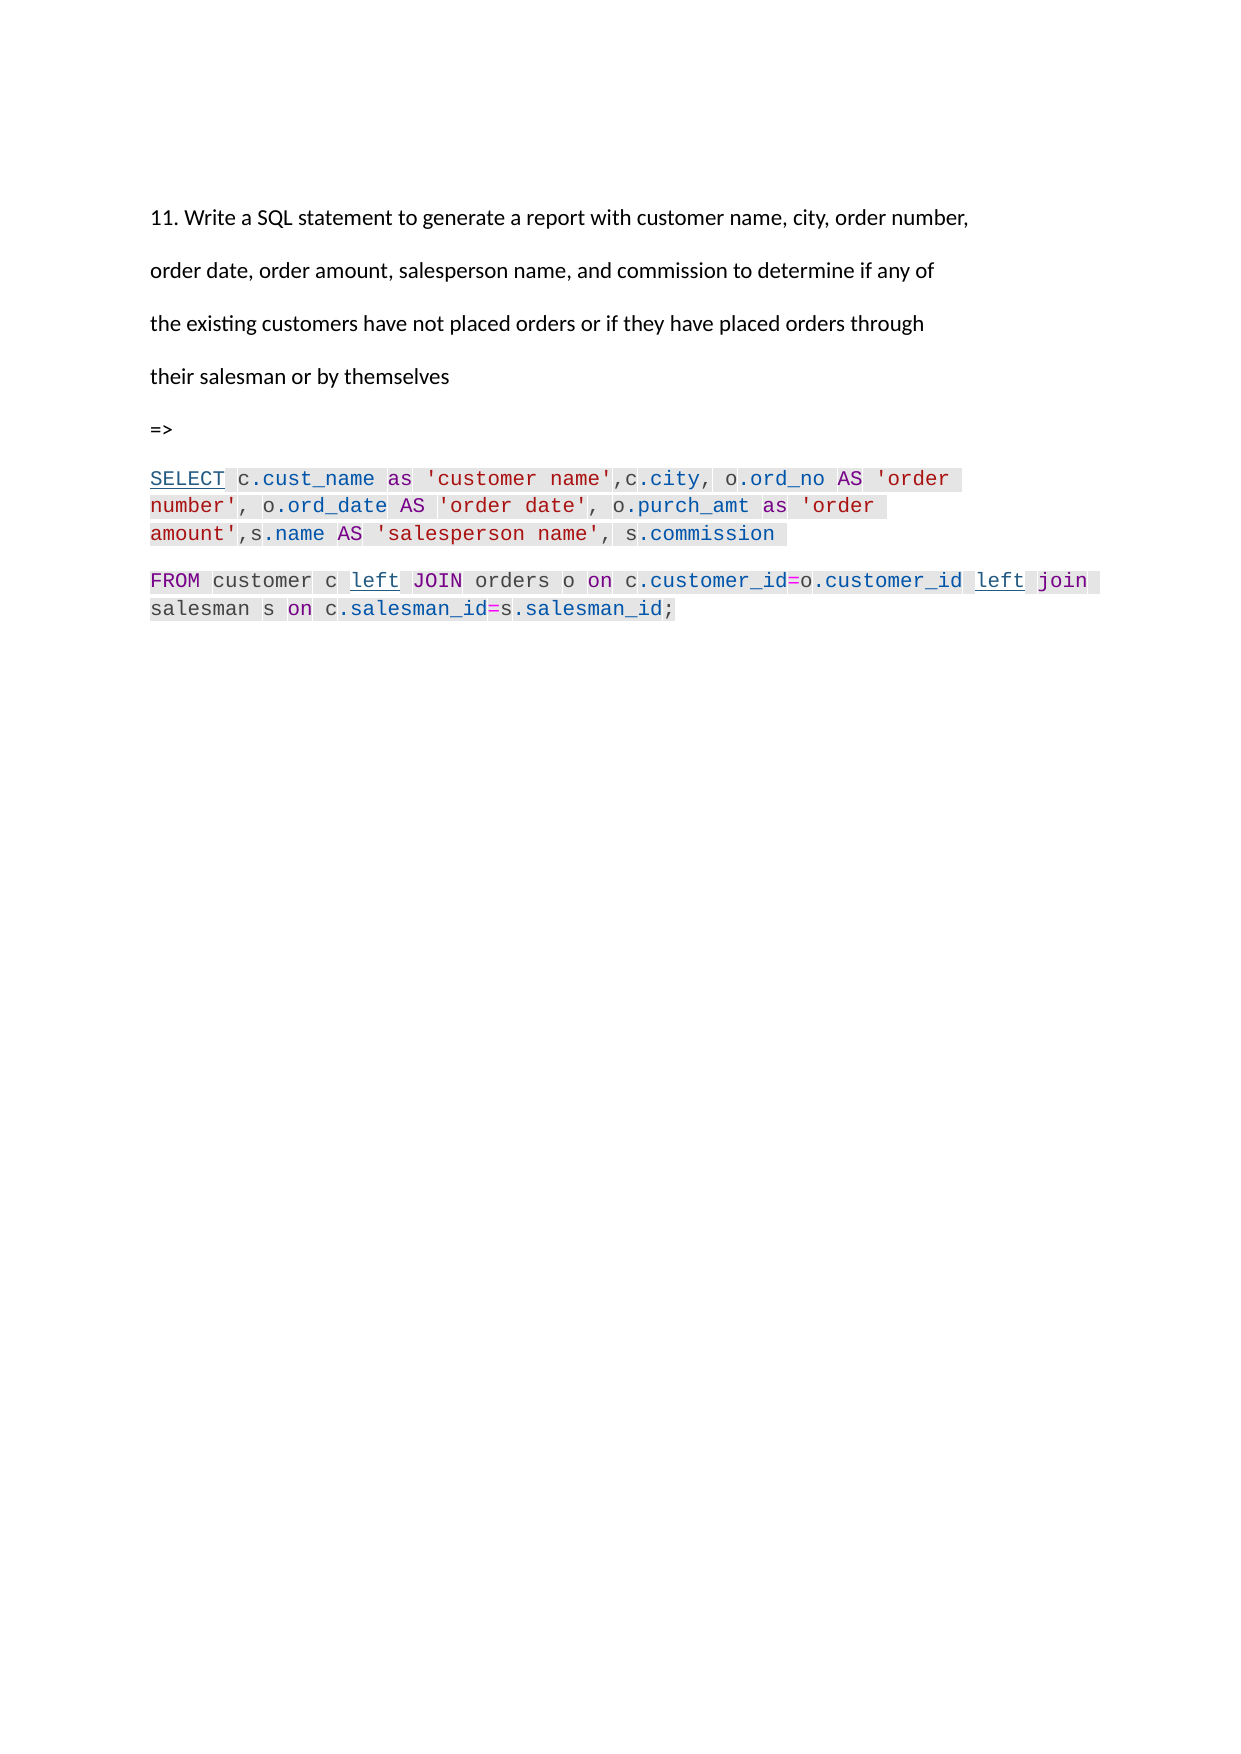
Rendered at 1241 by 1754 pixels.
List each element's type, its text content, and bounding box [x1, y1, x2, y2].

text => [150, 415, 1090, 443]
text 11. Write a SQL statement to generate a report with customer name, city, order number, [150, 203, 1090, 231]
text FROM customer c left JOIN orders o on c.customer_id=o.customer_id left join salesman s on c.salesman_id=s.salesman_id; [150, 571, 1090, 621]
text their salesman or by themselves [150, 362, 1090, 390]
text the existing customers have not placed orders or if they have placed orders through [150, 309, 1090, 337]
text SELECT c.cust_name as 'customer name',c.city, o.ord_no AS 'order number', o.ord_date AS 'order date', o.purch_amt as 'order amount',s.name AS 'salesperson name', s.commission [150, 468, 1090, 546]
text order date, order amount, salesperson name, and commission to determine if any of [150, 256, 1090, 284]
